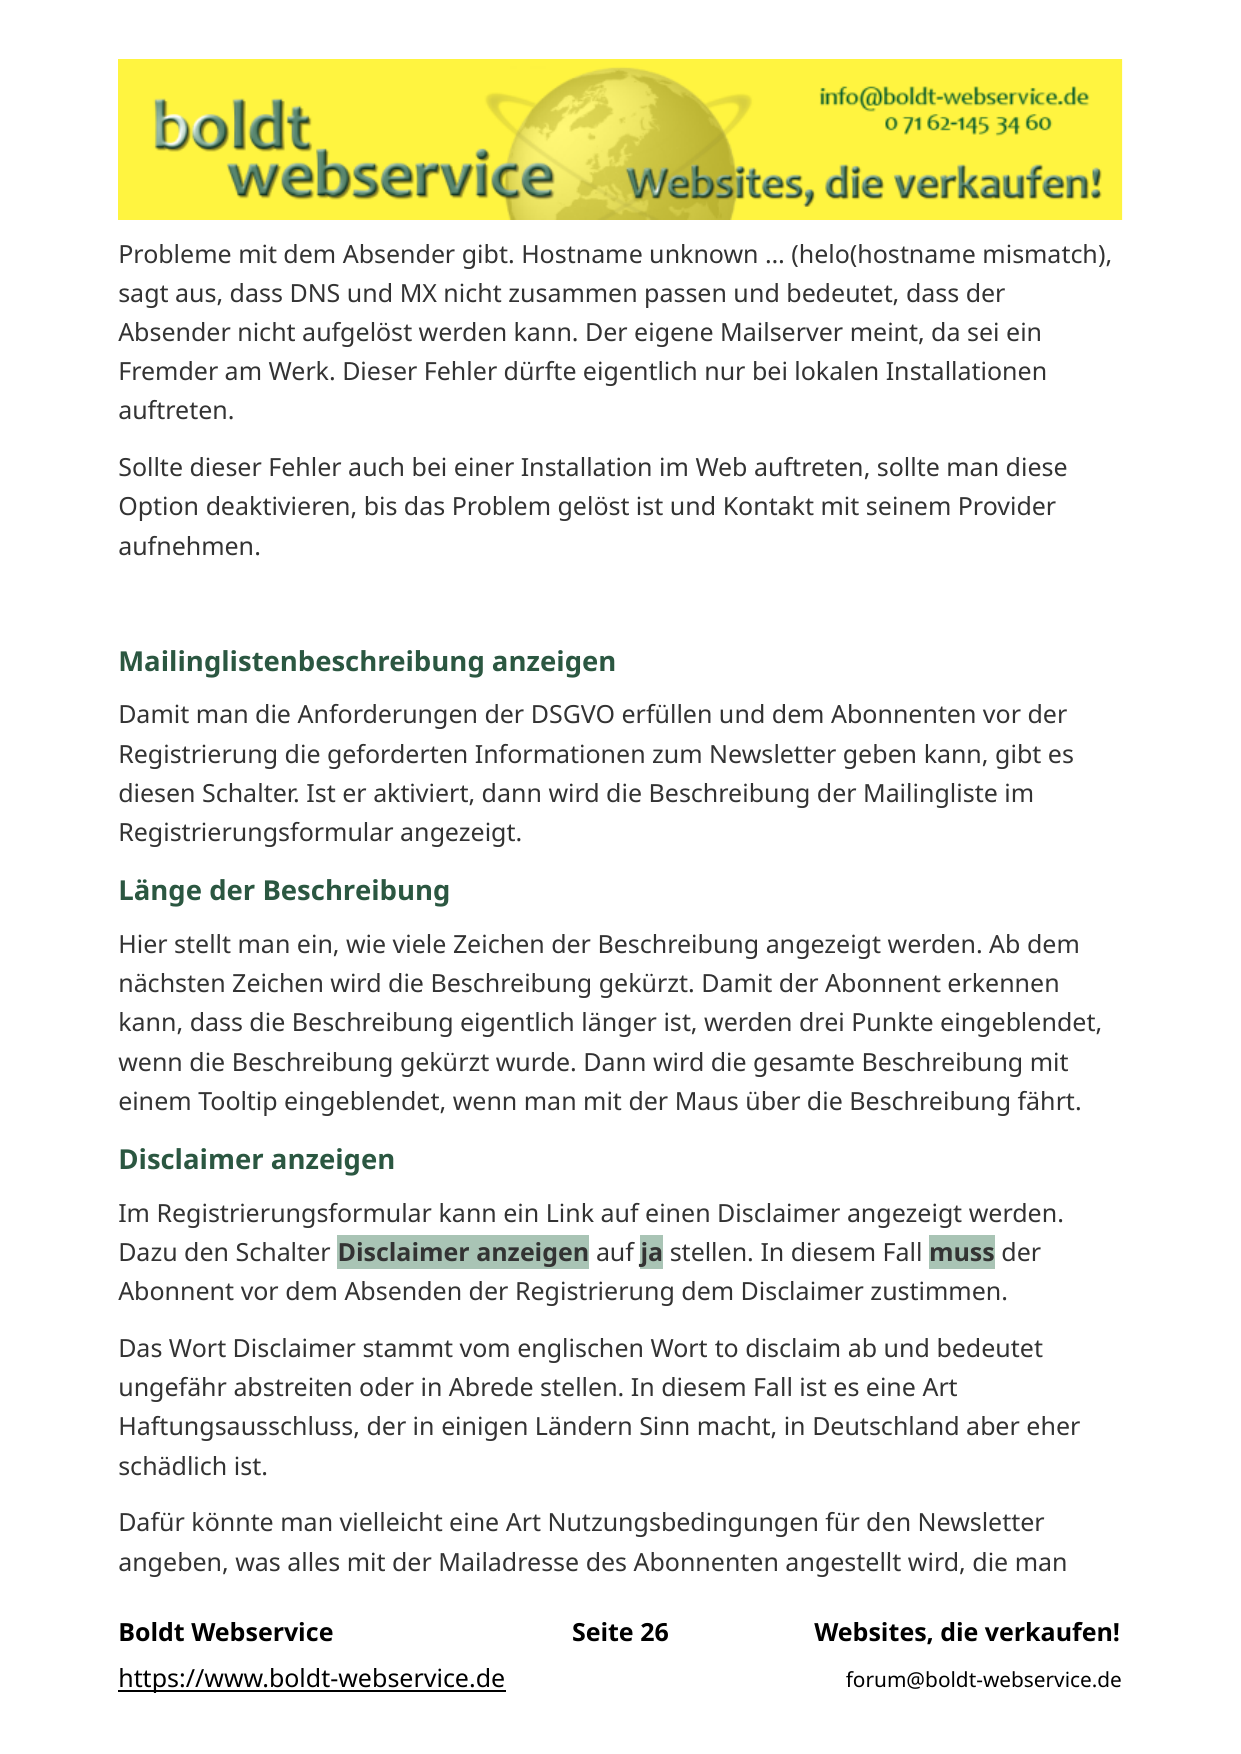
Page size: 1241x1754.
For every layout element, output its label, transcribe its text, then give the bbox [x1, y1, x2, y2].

picture [118, 59, 1123, 220]
text Probleme mit dem Absender gibt. Hostname unknown … (helo(hostname mismatch), sagt aus, dass DNS und MX nicht zusammen passen und bedeutet, dass der Absender nicht aufgelöst werden kann. Der eigene Mailserver meint, da sei ein Fremder am Werk. Dieser Fehler dürfte eigentlich nur bei lokalen Installationen auftreten. [118, 236, 1122, 427]
text Im Registrierungsformular kann ein Link auf einen Disclaimer angezeigt werden. Dazu den Schalter Disclaimer anzeigen auf ja stellen. In diesem Fall muss der Abonnent vor dem Absenden der Registrierung dem Disclaimer zustimmen. [118, 1195, 1122, 1308]
text Das Wort Disclaimer stammt vom englischen Wort to disclaim ab und bedeutet ungefähr abstreiten oder in Abrede stellen. In diesem Fall ist es eine Art Haftungsausschluss, der in einigen Ländern Sinn macht, in Deutschland aber eher schädlich ist. [118, 1331, 1122, 1482]
text Damit man die Anforderungen der DSGVO erfüllen und dem Abonnenten vor der Registrierung die geforderten Informationen zum Newsletter geben kann, gibt es diesen Schalter. Ist er aktiviert, dann wird die Beschreibung der Mailingliste im Registrierungsformular angezeigt. [118, 697, 1122, 849]
subtitle Länge der Beschreibung [118, 871, 1122, 909]
text Sollte dieser Fehler auch bei einer Installation im Web auftreten, sollte man diese Option deaktivieren, bis das Problem gelöst ist und Kontakt mit seinem Provider aufnehmen. [118, 450, 1122, 562]
subtitle Mailinglistenbeschreibung anzeigen [118, 642, 1122, 679]
subtitle Disclaimer anzeigen [118, 1140, 1122, 1178]
text Hier stellt man ein, wie viele Zeichen der Beschreibung angezeigt werden. Ab dem nächsten Zeichen wird die Beschreibung gekürzt. Damit der Abonnent erkennen kann, dass die Beschreibung eigentlich länger ist, werden drei Punkte eingeblendet, wenn die Beschreibung gekürzt wurde. Dann wird die gesamte Beschreibung mit einem Tooltip eingeblendet, wenn man mit der Maus über die Beschreibung fährt. [118, 927, 1122, 1117]
text Dafür könnte man vielleicht eine Art Nutzungsbedingungen für den Newsletter angeben, was alles mit der Mailadresse des Abonnenten angestellt wird, die man [118, 1505, 1122, 1578]
